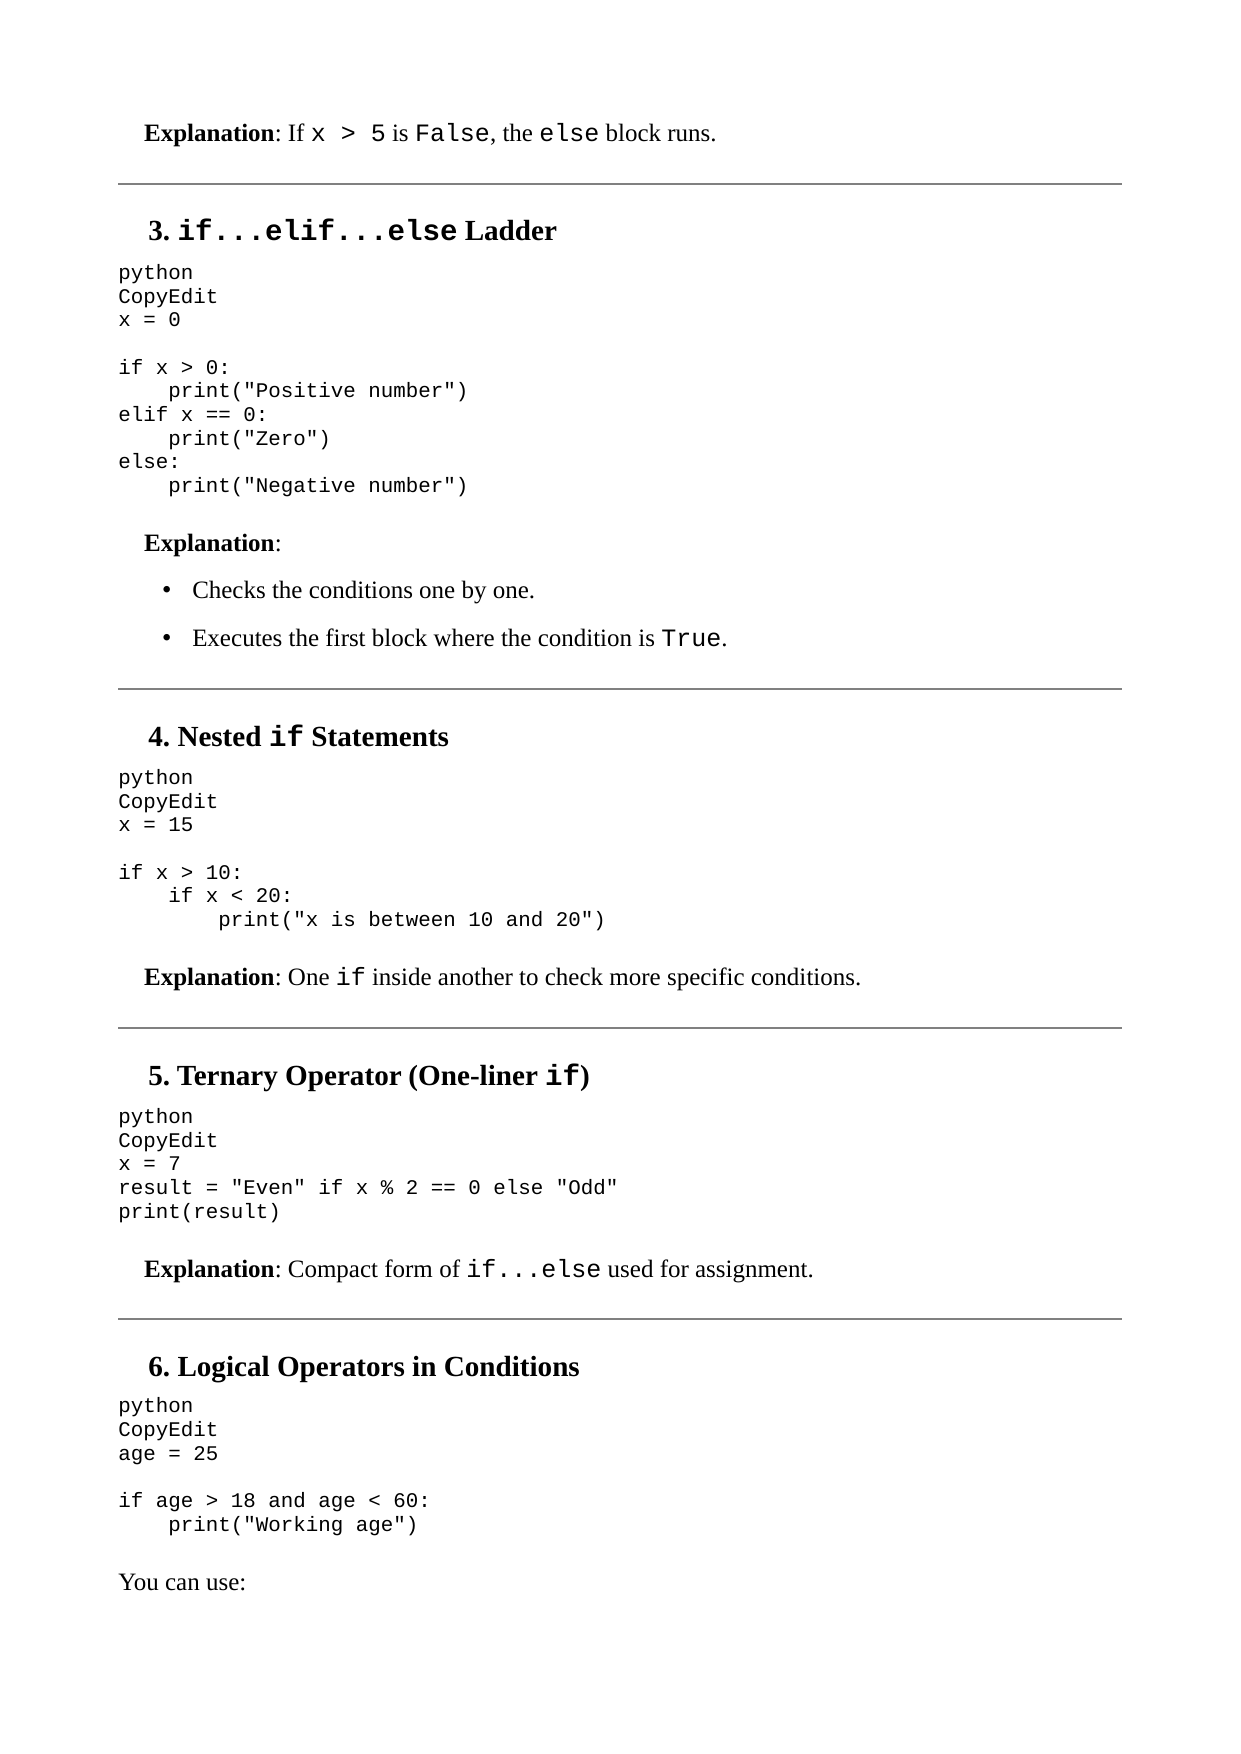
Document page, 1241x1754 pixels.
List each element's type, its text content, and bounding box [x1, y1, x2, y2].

text age = 25 [118, 1443, 1122, 1466]
text x = 0 [118, 309, 1122, 333]
text python [118, 262, 1122, 286]
text You can use: [118, 1567, 1122, 1595]
subtitle 🔹 4. Nested if Statements [118, 719, 1122, 755]
text python [118, 1395, 1122, 1419]
text print("Positive number") [118, 380, 1122, 404]
text python [118, 1106, 1122, 1130]
text else: [118, 451, 1122, 475]
text ✅ Explanation: One if inside another to check more specific conditions. [118, 962, 1122, 993]
subtitle 🔹 6. Logical Operators in Conditions [118, 1349, 1122, 1383]
list Executes the first block where the condition is True. [162, 623, 1122, 654]
text if x < 20: [118, 885, 1122, 909]
text if x > 0: [118, 357, 1122, 380]
text print(result) [118, 1201, 1122, 1224]
text elif x == 0: [118, 404, 1122, 428]
text CopyEdit [118, 286, 1122, 309]
text print("x is between 10 and 20") [118, 909, 1122, 933]
text CopyEdit [118, 791, 1122, 814]
text ✅ Explanation: [118, 528, 1122, 557]
text ✅ Explanation: Compact form of if...else used for assignment. [118, 1254, 1122, 1285]
text x = 15 [118, 814, 1122, 838]
text CopyEdit [118, 1130, 1122, 1153]
subtitle 🔹 5. Ternary Operator (One-liner if) [118, 1058, 1122, 1094]
text x = 7 [118, 1153, 1122, 1177]
text result = "Even" if x % 2 == 0 else "Odd" [118, 1177, 1122, 1201]
subtitle 🔹 3. if...elif...else Ladder [118, 213, 1122, 249]
text if x > 10: [118, 862, 1122, 885]
text ✅ Explanation: If x > 5 is False, the else block runs. [118, 118, 1122, 149]
list Checks the conditions one by one. [162, 576, 1122, 604]
text print("Negative number") [118, 475, 1122, 498]
text CopyEdit [118, 1419, 1122, 1443]
text if age > 18 and age < 60: [118, 1490, 1122, 1513]
text print("Working age") [118, 1513, 1122, 1537]
text python [118, 767, 1122, 791]
text print("Zero") [118, 428, 1122, 451]
